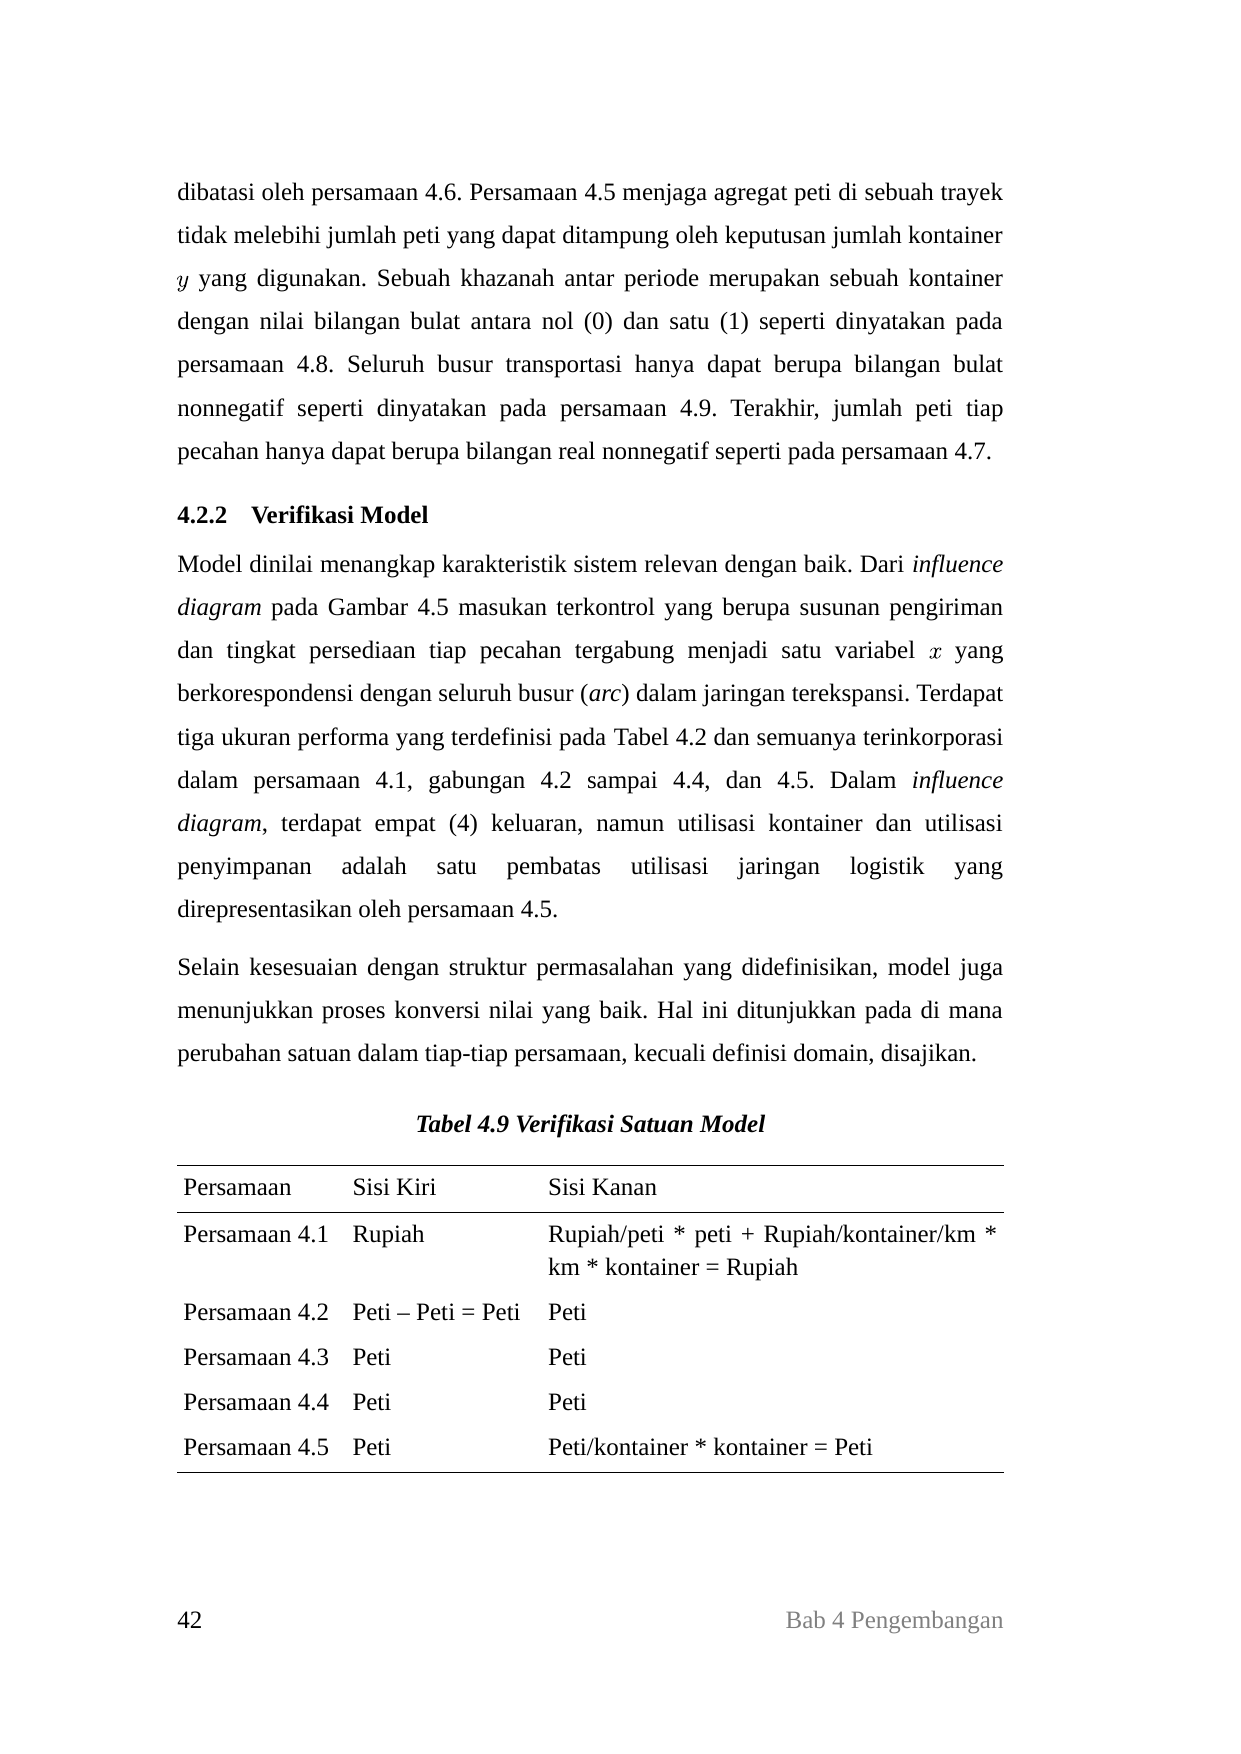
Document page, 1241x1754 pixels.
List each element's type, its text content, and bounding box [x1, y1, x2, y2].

text Selain kesesuaian dengan struktur permasalahan yang didefinisikan, model juga menunjukkan proses konversi nilai yang baik. Hal ini ditunjukkan pada di mana perubahan satuan dalam tiap-tiap persamaan, kecuali definisi domain, disajikan. [177, 952, 1003, 1067]
table_cell Persamaan 4.2 [177, 1291, 346, 1336]
table_cell Peti [542, 1381, 1003, 1426]
text Tabel 4.9 Verifikasi Satuan Model [177, 1109, 1003, 1138]
subtitle Verifikasi Model [177, 500, 1003, 529]
table_cell Peti – Peti = Peti [346, 1291, 542, 1336]
table_cell Peti [542, 1336, 1003, 1381]
table_cell Persamaan 4.5 [177, 1426, 346, 1471]
table_cell Rupiah/peti * peti + Rupiah/kontainer/km * km * kontainer = Rupiah [542, 1213, 1003, 1291]
table_cell Peti/kontainer * kontainer = Peti [542, 1426, 1003, 1471]
table_cell Peti [542, 1291, 1003, 1336]
table_cell Persamaan 4.1 [177, 1213, 346, 1291]
table_cell Peti [346, 1381, 542, 1426]
table_header Sisi Kiri [346, 1166, 542, 1211]
text dibatasi oleh persamaan 4.6. Persamaan 4.5 menjaga agregat peti di sebuah trayek tidak melebihi jumlah peti yang dapat ditampung oleh keputusan jumlah kontainer yang digunakan. Sebuah khazanah antar periode merupakan sebuah kontainer dengan nilai bilangan bulat antara nol (0) dan satu (1) seperti dinyatakan pada persamaan 4.8. Seluruh busur transportasi hanya dapat berupa bilangan bulat nonnegatif seperti dinyatakan pada persamaan 4.9. Terakhir, jumlah peti tiap pecahan hanya dapat berupa bilangan real nonnegatif seperti pada persamaan 4.7. [177, 177, 1003, 464]
table_cell Persamaan 4.4 [177, 1381, 346, 1426]
table_cell Peti [346, 1426, 542, 1471]
table_cell Persamaan 4.3 [177, 1336, 346, 1381]
table_cell Peti [346, 1336, 542, 1381]
table_header Persamaan [177, 1166, 346, 1211]
table_cell Rupiah [346, 1213, 542, 1291]
text Model dinilai menangkap karakteristik sistem relevan dengan baik. Dari influence diagram pada Gambar 4.5 masukan terkontrol yang berupa susunan pengiriman dan tingkat persediaan tiap pecahan tergabung menjadi satu variabel yang berkorespondensi dengan seluruh busur (arc) dalam jaringan terekspansi. Terdapat tiga ukuran performa yang terdefinisi pada Tabel 4.2 dan semuanya terinkorporasi dalam persamaan 4.1, gabungan 4.2 sampai 4.4, dan 4.5. Dalam influence diagram, terdapat empat (4) keluaran, namun utilisasi kontainer dan utilisasi penyimpanan adalah satu pembatas utilisasi jaringan logistik yang direpresentasikan oleh persamaan 4.5. [177, 549, 1003, 923]
table_header Sisi Kanan [542, 1166, 1003, 1211]
